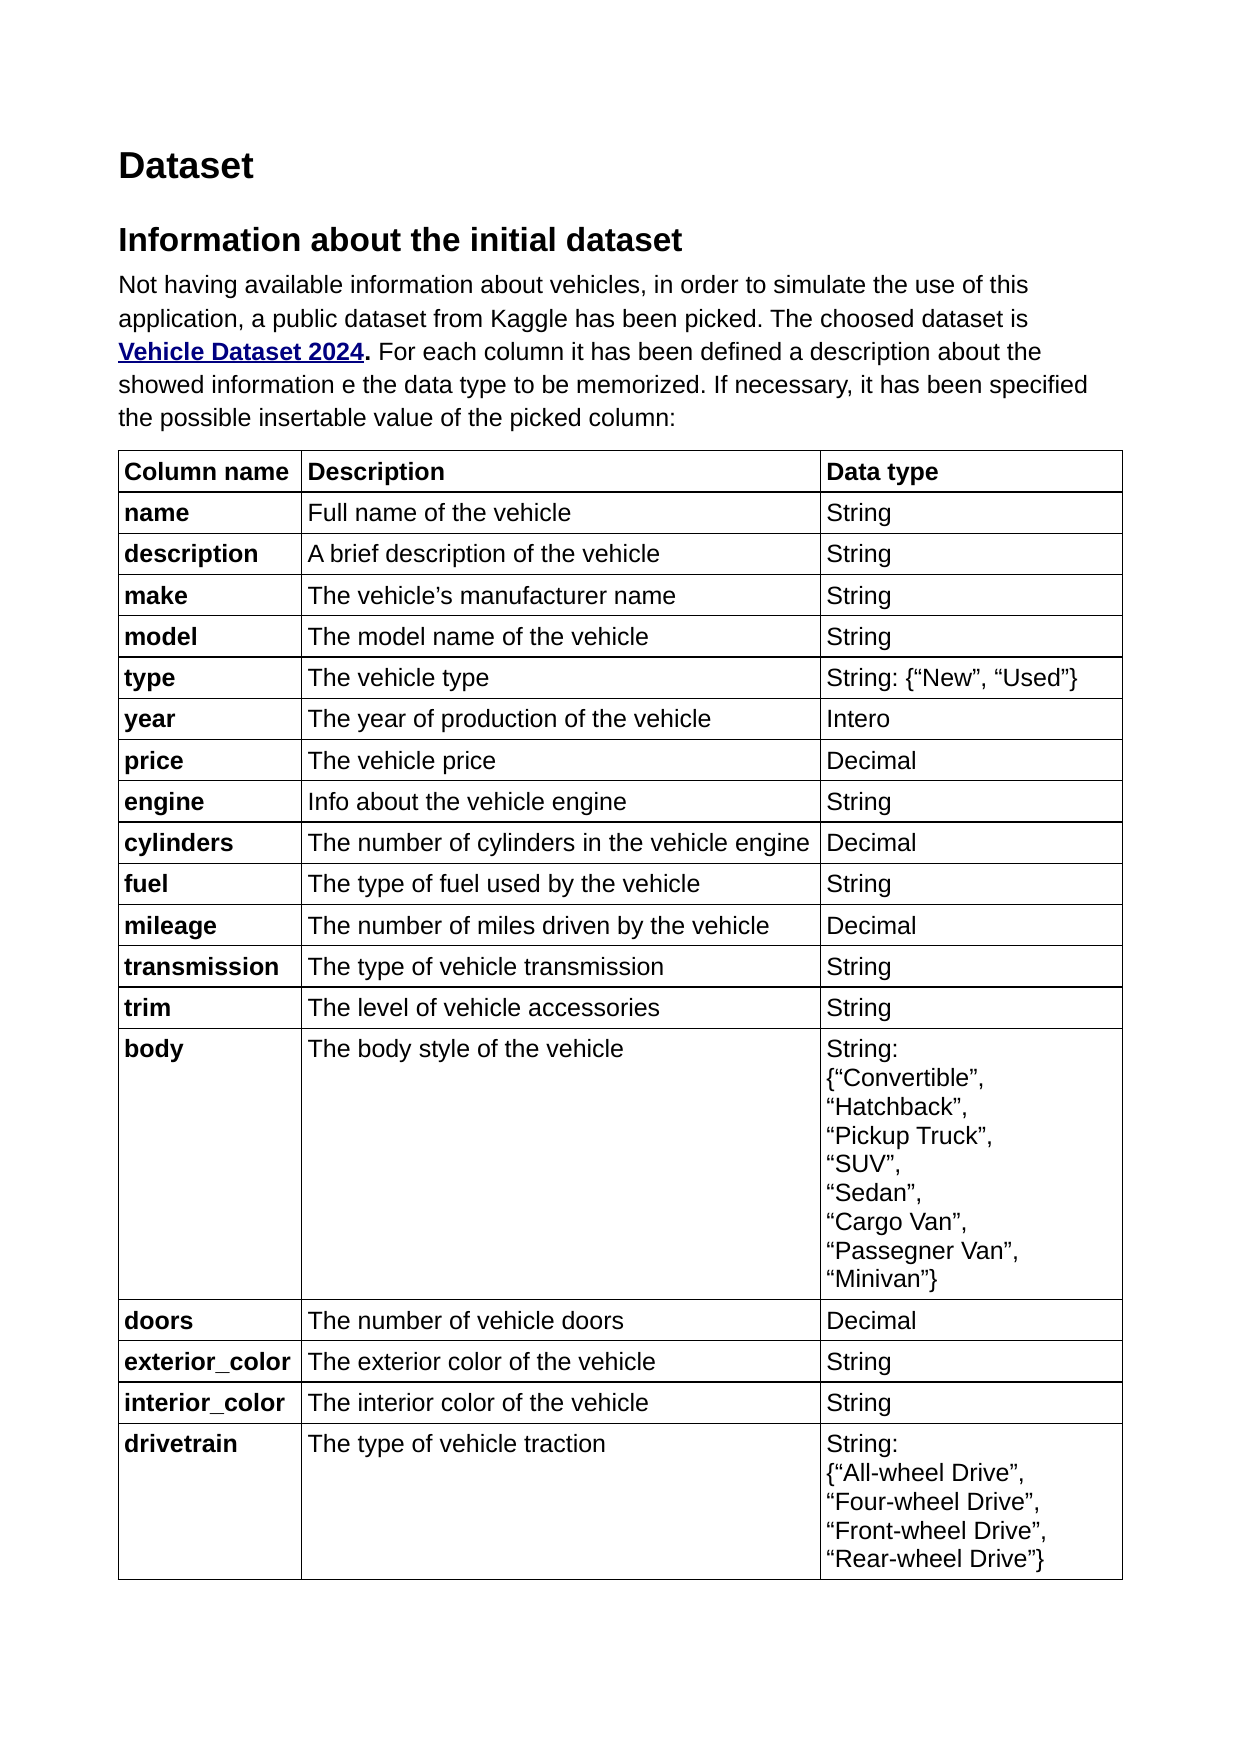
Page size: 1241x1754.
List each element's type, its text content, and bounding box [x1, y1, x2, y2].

table_header Column name [119, 451, 301, 491]
table_cell Decimal [821, 905, 1122, 945]
table_cell String [821, 988, 1122, 1028]
table_cell String [821, 575, 1122, 615]
table_cell mileage [119, 905, 301, 945]
table_cell The vehicle’s manufacturer name [302, 575, 820, 615]
subtitle Information about the initial dataset [118, 219, 1122, 258]
table_cell String [821, 493, 1122, 533]
table_cell trim [119, 988, 301, 1028]
table_cell The number of cylinders in the vehicle engine [302, 823, 820, 863]
table_cell transmission [119, 946, 301, 986]
table_cell drivetrain [119, 1424, 301, 1579]
table_cell year [119, 699, 301, 739]
table_cell String [821, 946, 1122, 986]
table_cell String [821, 781, 1122, 821]
table_cell type [119, 658, 301, 698]
table_cell Decimal [821, 823, 1122, 863]
table_cell description [119, 534, 301, 574]
table_cell model [119, 616, 301, 656]
table_cell interior_color [119, 1383, 301, 1423]
table_cell The body style of the vehicle [302, 1029, 820, 1299]
table_cell fuel [119, 864, 301, 904]
text Not having available information about vehicles, in order to simulate the use of this application, a public dataset from Kaggle has been picked. The choosed dataset is Vehicle Dataset 2024. For each column it has been defined a description about the showed information e the data type to be memorized. If necessary, it has been specified the possible insertable value of the picked column: [118, 271, 1122, 431]
table_cell price [119, 740, 301, 780]
table_cell String [821, 1341, 1122, 1381]
table_cell String [821, 1383, 1122, 1423]
table_cell The type of vehicle traction [302, 1424, 820, 1579]
table_cell The model name of the vehicle [302, 616, 820, 656]
table_cell String [821, 864, 1122, 904]
table_cell engine [119, 781, 301, 821]
table_cell cylinders [119, 823, 301, 863]
table_cell Intero [821, 699, 1122, 739]
table_cell String [821, 616, 1122, 656]
table_cell name [119, 493, 301, 533]
table_cell The year of production of the vehicle [302, 699, 820, 739]
table_cell A brief description of the vehicle [302, 534, 820, 574]
table_cell exterior_color [119, 1341, 301, 1381]
table_cell The number of miles driven by the vehicle [302, 905, 820, 945]
table_cell The exterior color of the vehicle [302, 1341, 820, 1381]
table_cell The vehicle type [302, 658, 820, 698]
table_cell Decimal [821, 1300, 1122, 1340]
table_cell Info about the vehicle engine [302, 781, 820, 821]
table_cell make [119, 575, 301, 615]
table_cell body [119, 1029, 301, 1299]
table_header Data type [821, 451, 1122, 491]
table_cell String: {“All-wheel Drive”, “Four-wheel Drive”, “Front-wheel Drive”, “Rear-wheel Drive”} [821, 1424, 1122, 1579]
table_cell The level of vehicle accessories [302, 988, 820, 1028]
table_cell String [821, 534, 1122, 574]
table_cell doors [119, 1300, 301, 1340]
table_cell String: {“New”, “Used”} [821, 658, 1122, 698]
table_cell String: {“Convertible”, “Hatchback”, “Pickup Truck”, “SUV”, “Sedan”, “Cargo Van”, “Passegner Van”, “Minivan”} [821, 1029, 1122, 1299]
table_cell The number of vehicle doors [302, 1300, 820, 1340]
table_cell The vehicle price [302, 740, 820, 780]
subtitle Dataset [118, 143, 1122, 186]
table_cell The interior color of the vehicle [302, 1383, 820, 1423]
table_cell The type of vehicle transmission [302, 946, 820, 986]
table_header Description [302, 451, 820, 491]
table_cell Full name of the vehicle [302, 493, 820, 533]
table_cell Decimal [821, 740, 1122, 780]
table_cell The type of fuel used by the vehicle [302, 864, 820, 904]
